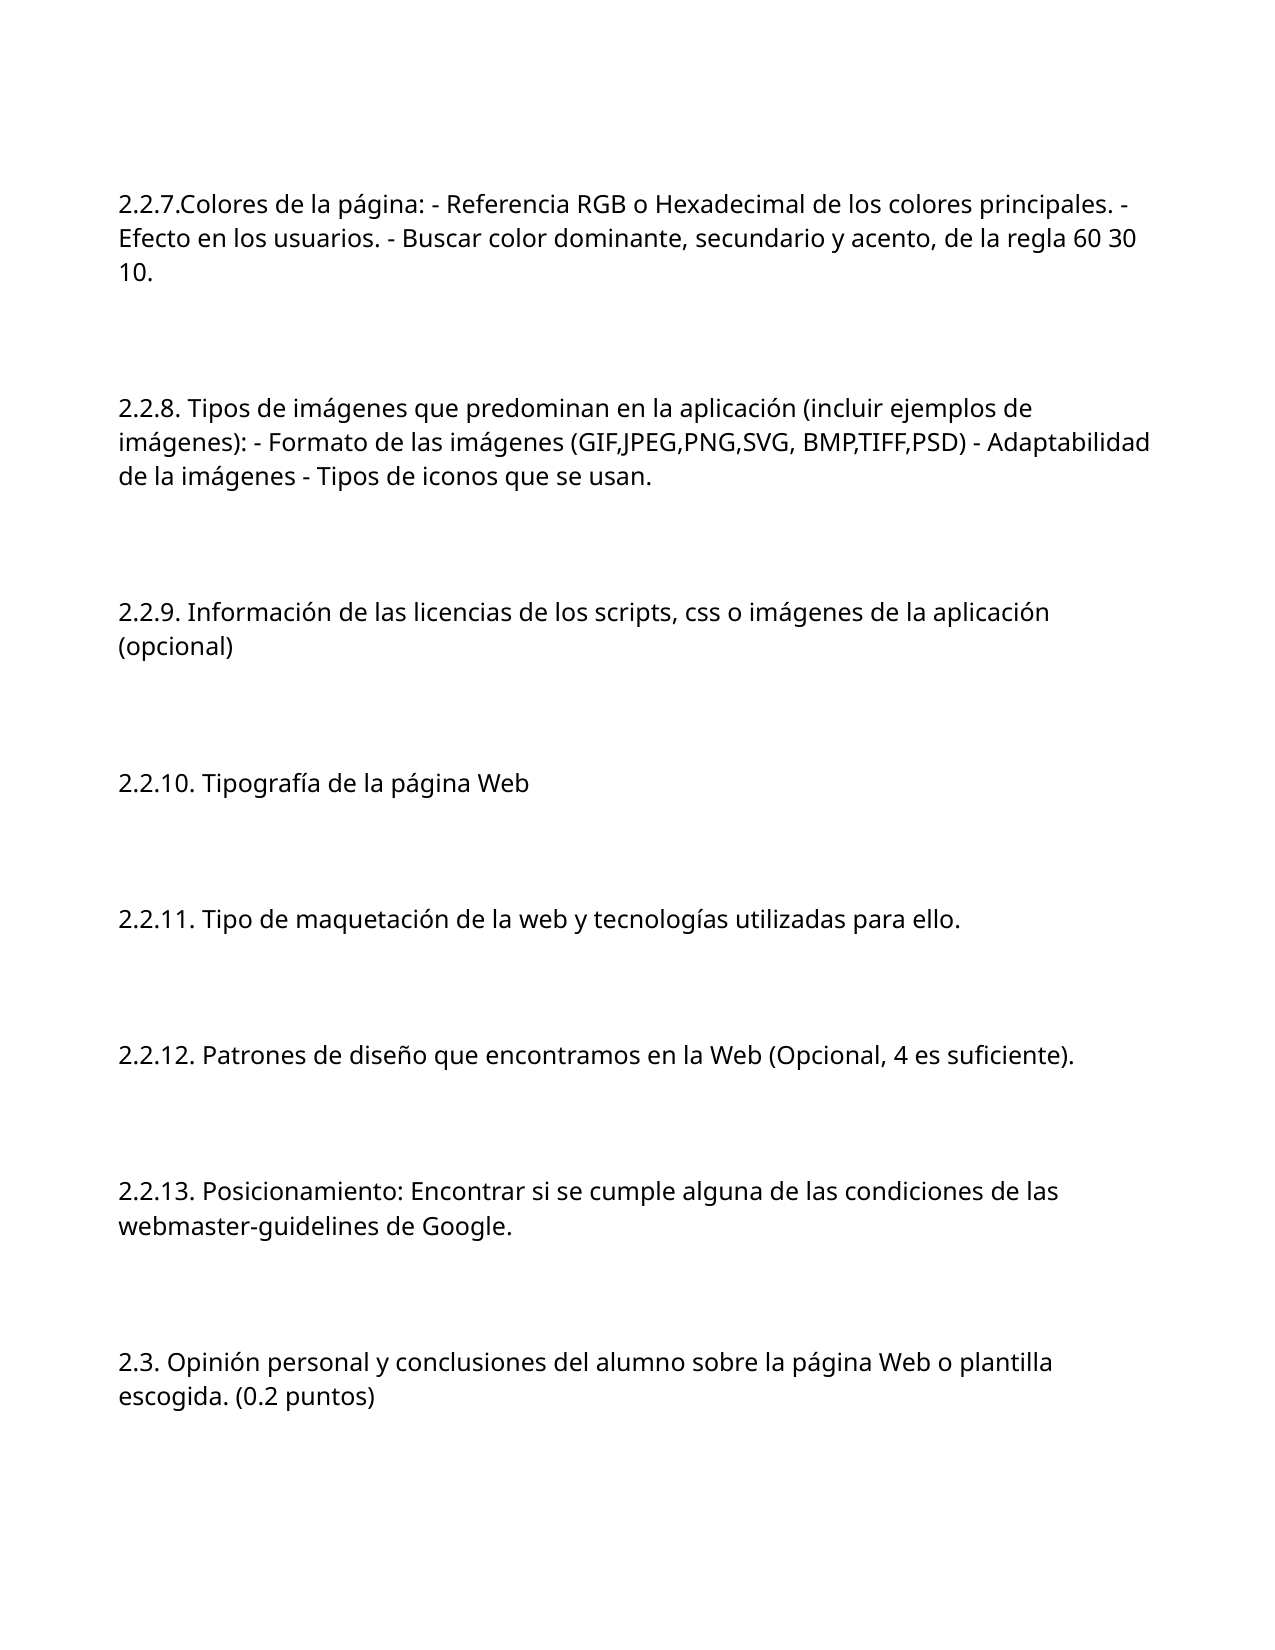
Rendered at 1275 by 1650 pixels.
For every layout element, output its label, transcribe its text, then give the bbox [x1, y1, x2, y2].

text 2.2.9. Información de las licencias de los scripts, css o imágenes de la aplicación (opcional) [118, 595, 1157, 663]
text 2.3. Opinión personal y conclusiones del alumno sobre la página Web o plantilla escogida. (0.2 puntos) [118, 1344, 1157, 1412]
text 2.2.11. Tipo de maquetación de la web y tecnologías utilizadas para ello. [118, 902, 1157, 936]
text 2.2.10. Tipografía de la página Web [118, 765, 1157, 799]
text 2.2.12. Patrones de diseño que encontramos en la Web (Opcional, 4 es suficiente). [118, 1038, 1157, 1072]
text 2.2.8. Tipos de imágenes que predominan en la aplicación (incluir ejemplos de imágenes): - Formato de las imágenes (GIF,JPEG,PNG,SVG, BMP,TIFF,PSD) - Adaptabilidad de la imágenes - Tipos de iconos que se usan. [118, 391, 1157, 493]
text 2.2.13. Posicionamiento: Encontrar si se cumple alguna de las condiciones de las webmaster-guidelines de Google. [118, 1174, 1157, 1242]
text 2.2.7.Colores de la página: - Referencia RGB o Hexadecimal de los colores principales. - Efecto en los usuarios. - Buscar color dominante, secundario y acento, de la regla 60 30 10. [118, 186, 1157, 288]
